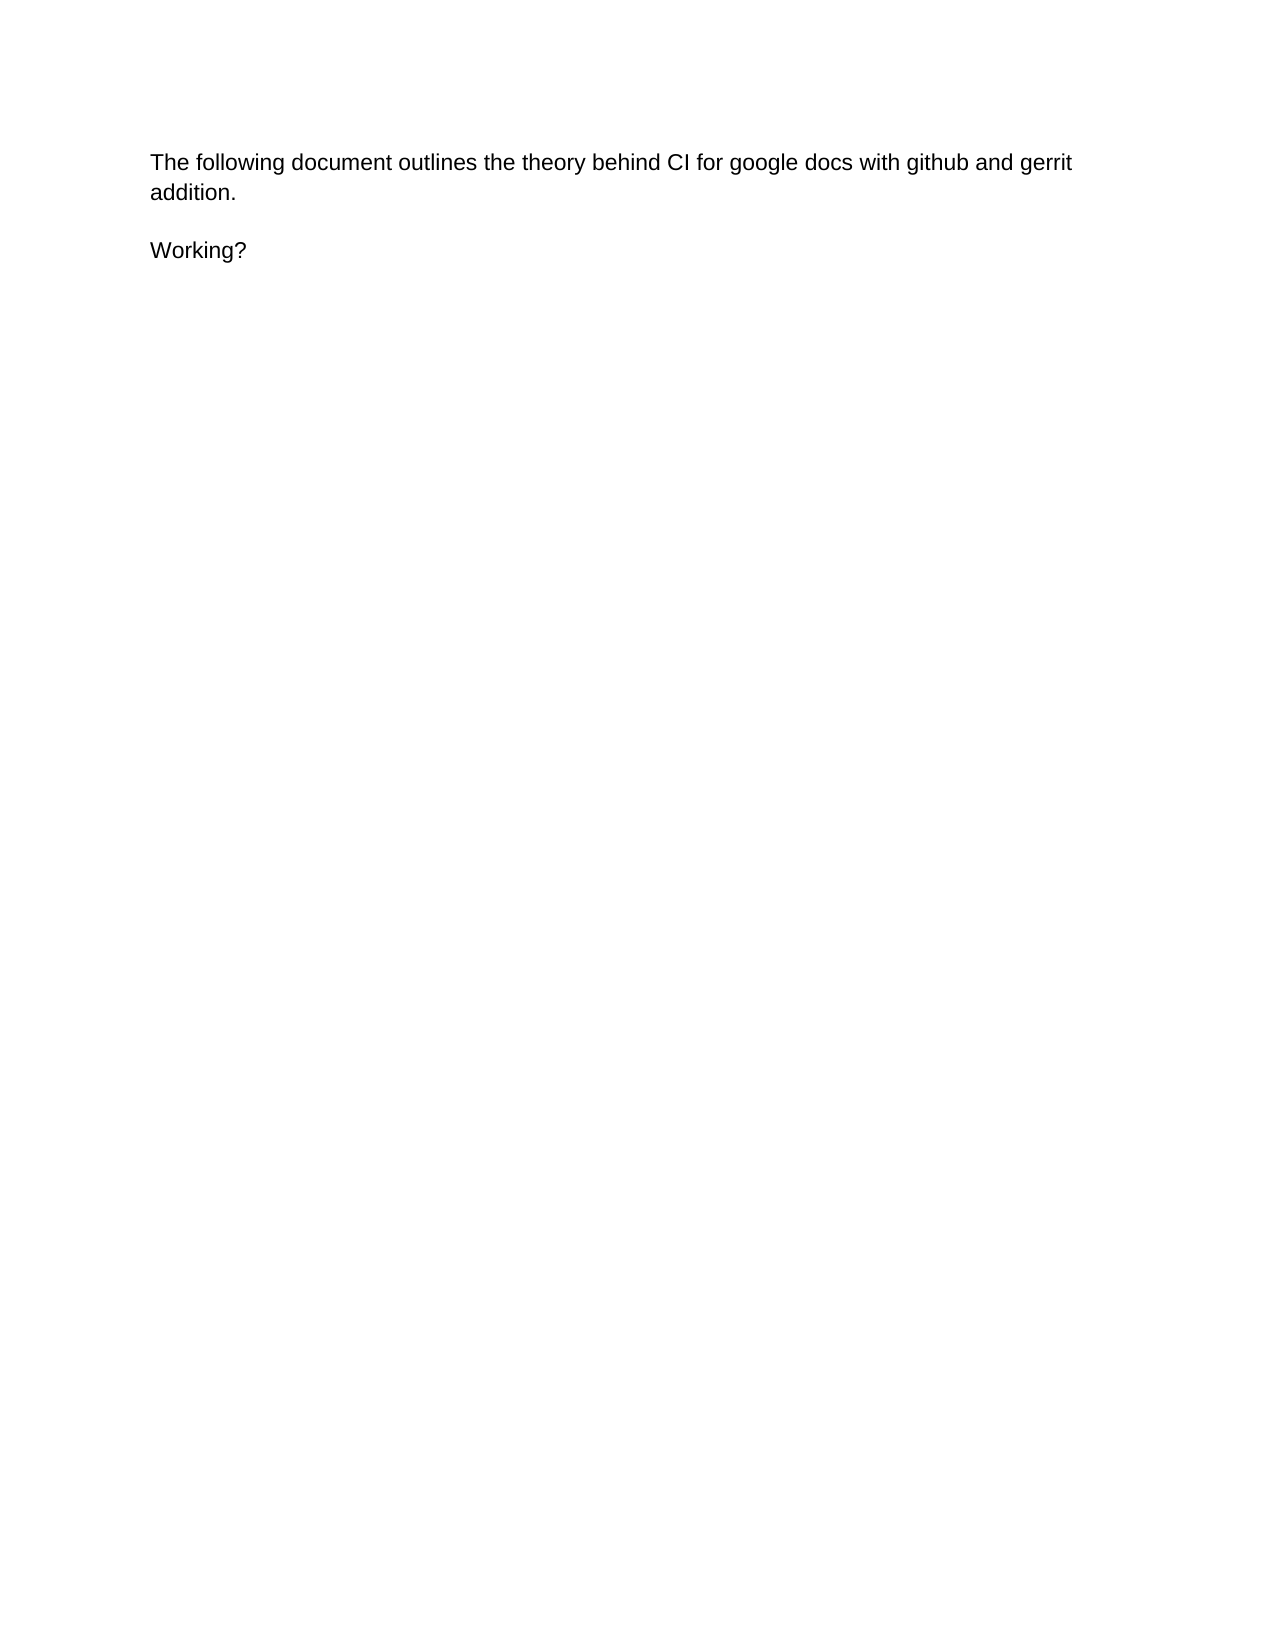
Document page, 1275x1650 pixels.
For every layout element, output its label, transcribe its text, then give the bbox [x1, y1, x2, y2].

text Working? [150, 238, 1125, 264]
text The following document outlines the theory behind CI for google docs with github and gerrit addition. [150, 150, 1125, 205]
